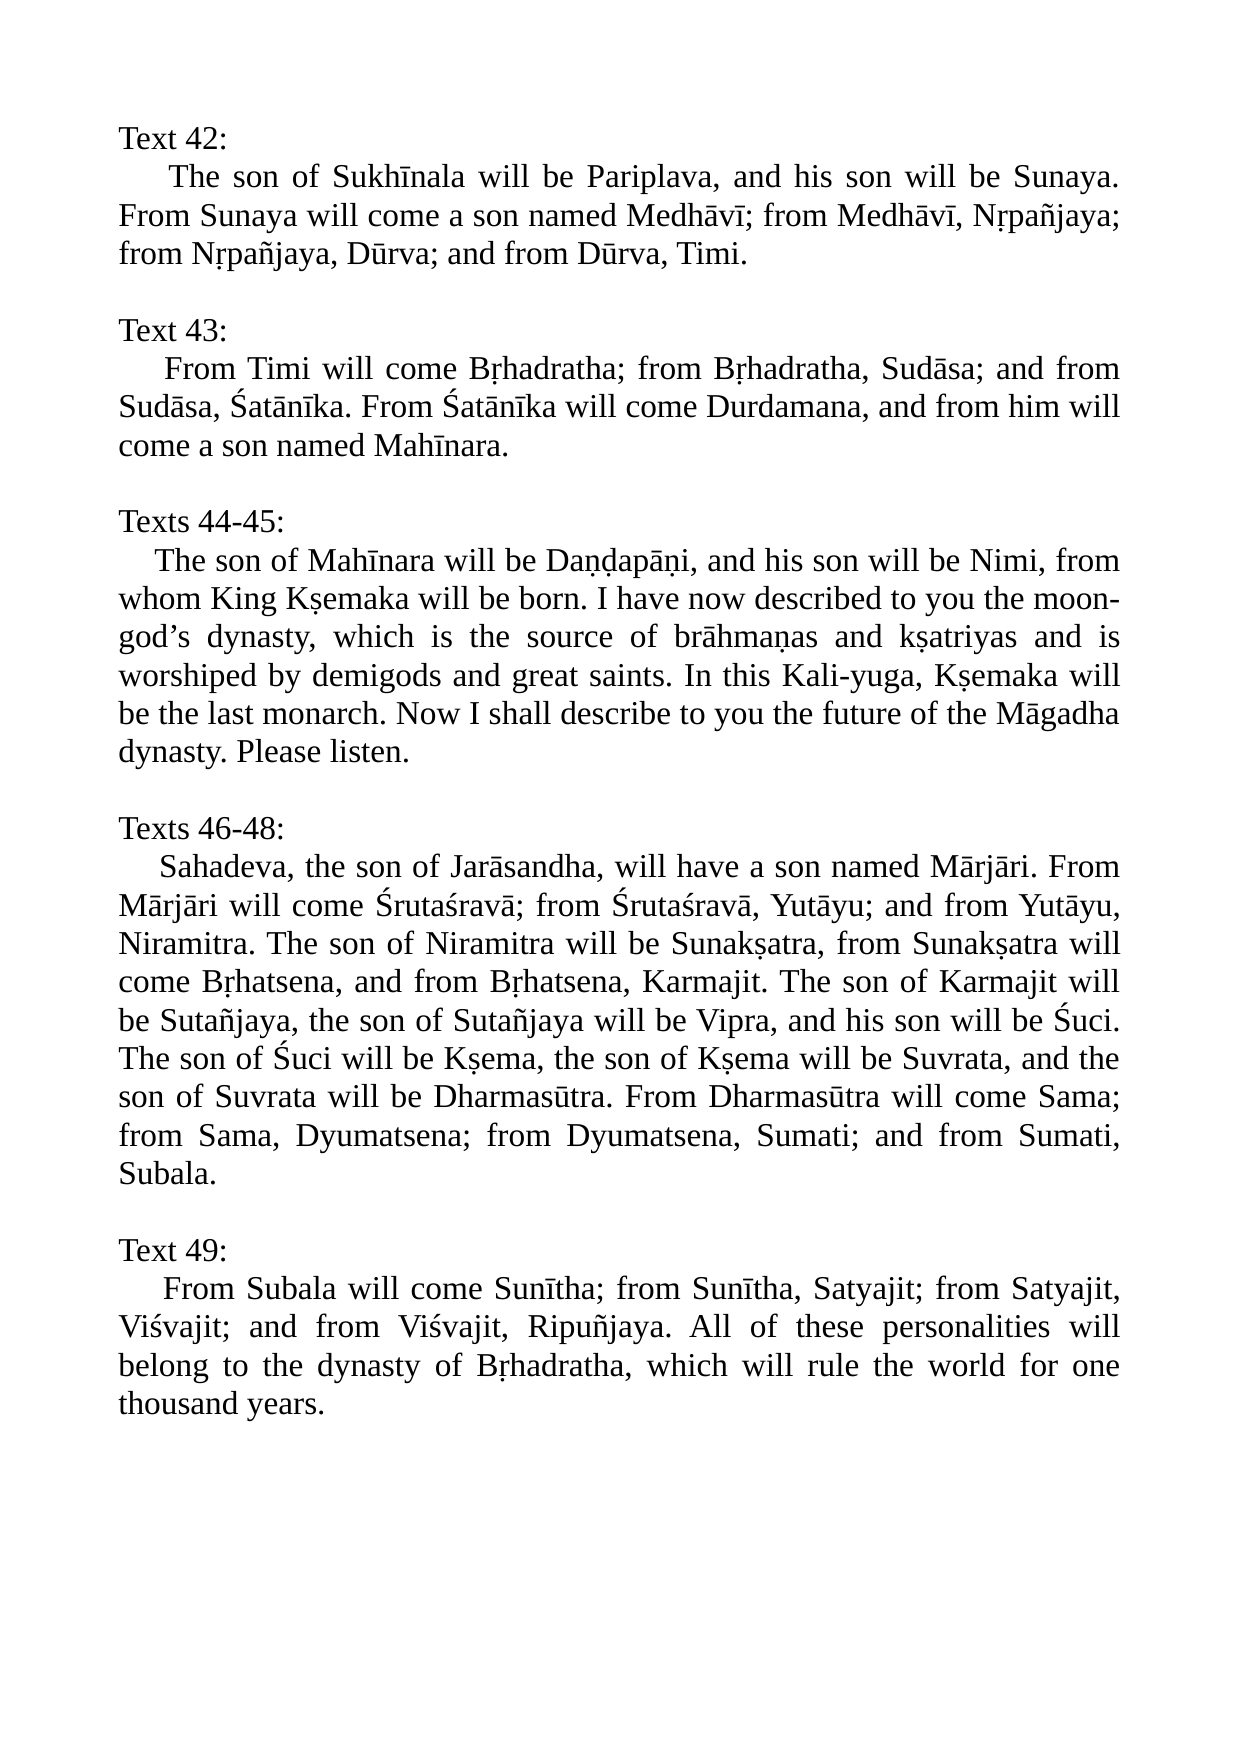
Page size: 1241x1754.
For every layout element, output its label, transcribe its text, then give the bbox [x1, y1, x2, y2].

text Text 43: [118, 310, 1122, 348]
text Text 42: [118, 118, 1122, 156]
text From Timi will come Bṛhadratha; from Bṛhadratha, Sudāsa; and from Sudāsa, Śatānīka. From Śatānīka will come Durdamana, and from him will come a son named Mahīnara. [118, 348, 1122, 463]
text From Subala will come Sunītha; from Sunītha, Satyajit; from Satyajit, Viśvajit; and from Viśvajit, Ripuñjaya. All of these personalities will belong to the dynasty of Bṛhadratha, which will rule the world for one thousand years. [118, 1268, 1122, 1421]
text The son of Mahīnara will be Daṇḍapāṇi, and his son will be Nimi, from whom King Kṣemaka will be born. I have now described to you the moon-god’s dynasty, which is the source of brāhmaṇas and kṣatriyas and is worshiped by demigods and great saints. In this Kali-yuga, Kṣemaka will be the last monarch. Now I shall describe to you the future of the Māgadha dynasty. Please listen. [118, 540, 1122, 770]
text The son of Sukhīnala will be Pariplava, and his son will be Sunaya. From Sunaya will come a son named Medhāvī; from Medhāvī, Nṛpañjaya; from Nṛpañjaya, Dūrva; and from Dūrva, Timi. [118, 156, 1122, 271]
text Texts 46-48: [118, 808, 1122, 846]
text Texts 44-45: [118, 501, 1122, 540]
text Text 49: [118, 1230, 1122, 1268]
text Sahadeva, the son of Jarāsandha, will have a son named Mārjāri. From Mārjāri will come Śrutaśravā; from Śrutaśravā, Yutāyu; and from Yutāyu, Niramitra. The son of Niramitra will be Sunakṣatra, from Sunakṣatra will come Bṛhatsena, and from Bṛhatsena, Karmajit. The son of Karmajit will be Sutañjaya, the son of Sutañjaya will be Vipra, and his son will be Śuci. The son of Śuci will be Kṣema, the son of Kṣema will be Suvrata, and the son of Suvrata will be Dharmasūtra. From Dharmasūtra will come Sama; from Sama, Dyumatsena; from Dyumatsena, Sumati; and from Sumati, Subala. [118, 846, 1122, 1191]
